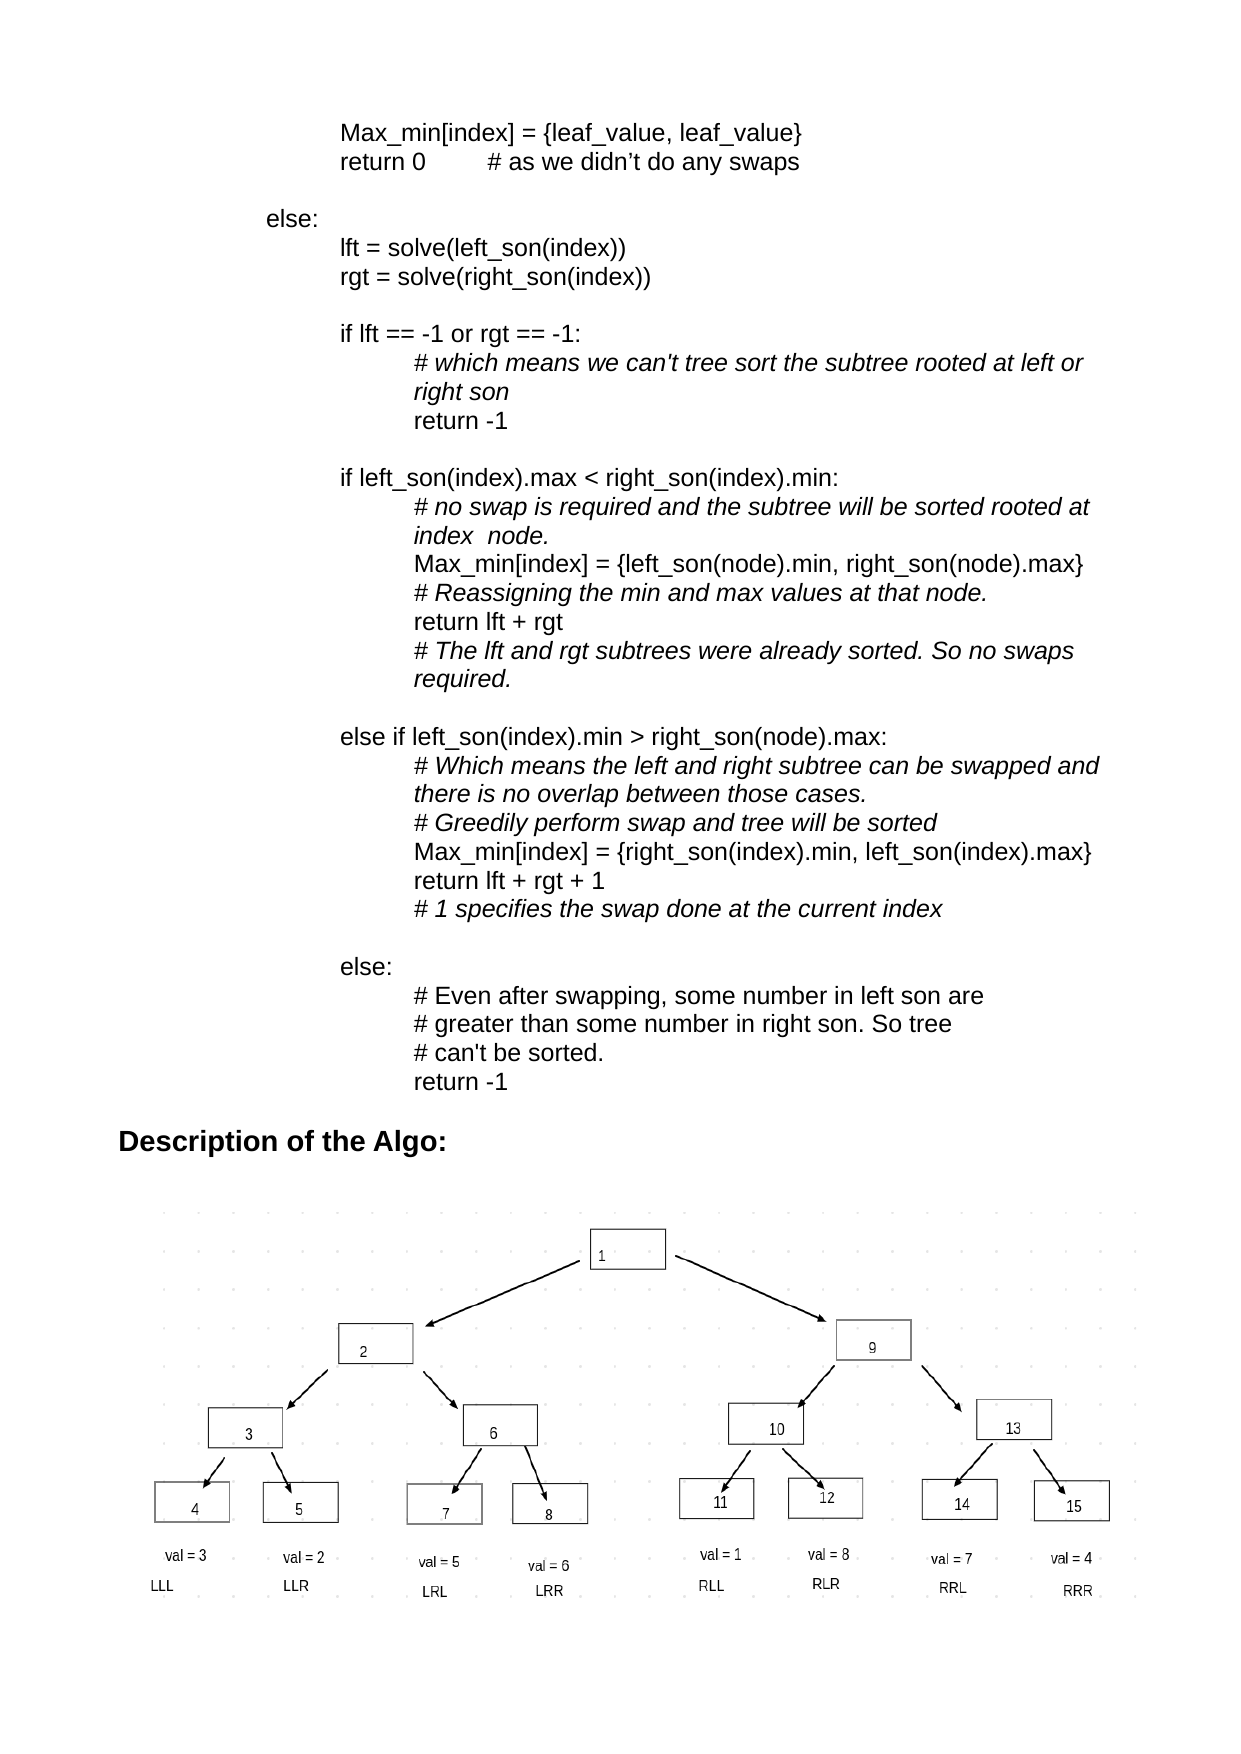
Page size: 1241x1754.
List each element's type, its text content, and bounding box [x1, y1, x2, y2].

text else: [118, 952, 1122, 981]
text # can't be sorted. [118, 1038, 1122, 1067]
text return 0 # as we didn’t do any swaps [118, 147, 1122, 176]
text lft = solve(left_son(index)) [118, 233, 1122, 262]
text return lft + rgt [118, 607, 1122, 636]
text # Even after swapping, some number in left son are [118, 981, 1122, 1009]
text # Greedily perform swap and tree will be sorted [118, 808, 1122, 837]
text else: [118, 204, 1122, 233]
text # 1 specifies the swap done at the current index [118, 894, 1122, 923]
text Max_min[index] = {left_son(node).min, right_son(node).max} [118, 549, 1122, 578]
text Max_min[index] = {right_son(index).min, left_son(index).max} [118, 837, 1122, 866]
text Max_min[index] = {leaf_value, leaf_value} [118, 118, 1122, 147]
text # no swap is required and the subtree will be sorted rooted at index node. [118, 492, 1122, 549]
text return -1 [118, 1067, 1122, 1096]
text Description of the Algo: [118, 1124, 1122, 1158]
text # Which means the left and right subtree can be swapped and there is no overlap between those cases. [118, 751, 1122, 808]
text rgt = solve(right_son(index)) [118, 262, 1122, 291]
text # which means we can't tree sort the subtree rooted at left or right son [118, 348, 1122, 406]
text else if left_son(index).min > right_son(node).max: [118, 722, 1122, 751]
text # The lft and rgt subtrees were already sorted. So no swaps required. [118, 636, 1122, 693]
picture [132, 1189, 1137, 1610]
text return -1 [118, 406, 1122, 434]
text # Reassigning the min and max values at that node. [118, 578, 1122, 607]
text return lft + rgt + 1 [118, 866, 1122, 894]
text if lft == -1 or rgt == -1: [118, 319, 1122, 348]
text # greater than some number in right son. So tree [118, 1009, 1122, 1038]
text if left_son(index).max < right_son(index).min: [118, 463, 1122, 492]
